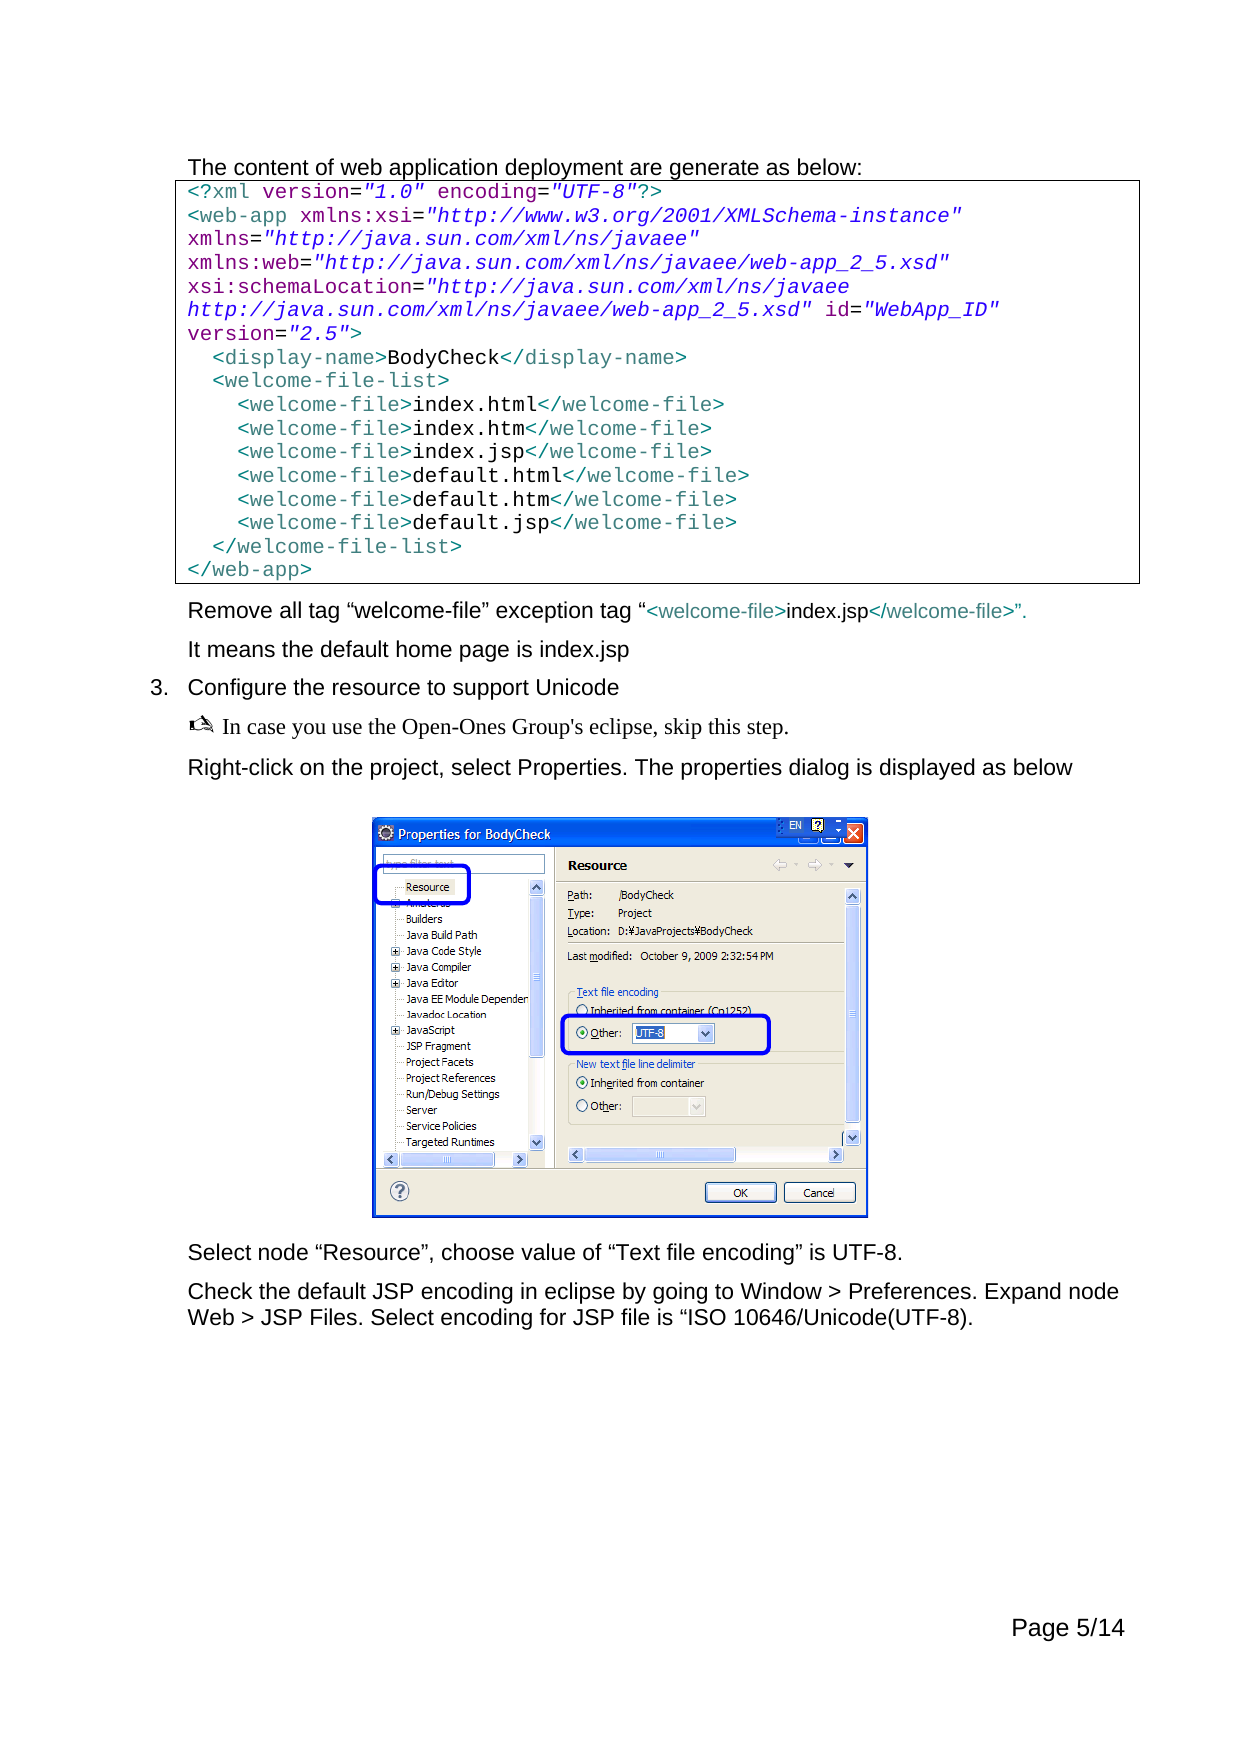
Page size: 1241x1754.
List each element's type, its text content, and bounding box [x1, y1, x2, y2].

text Right-click on the project, select Properties. The properties dialog is displayed as below [187, 753, 1128, 780]
text Select node “Resource”, choose value of “Text file encoding” is UTF-8. [187, 1239, 1128, 1265]
text The content of web application deployment are generate as below: [187, 154, 1128, 180]
picture [378, 868, 466, 901]
table_header <?xml version="1.0" encoding="UTF-8"?> <web-app xmlns:xsi="http://www.w3.org/2001/XMLSchema-instance" xmlns="http://java.sun.com/xml/ns/javaee" xmlns:web="http://java.sun.com/xml/ns/javaee/web-app_2_5.xsd" xsi:schemaLocation="http://java.sun.com/xml/ns/javaee http://java.sun.com/xml/ns/javaee/web-app_2_5.xsd" id="WebApp_ID" version="2.5"> <display-name>BodyCheck</display-name> <welcome-file-list> <welcome-file>index.html</welcome-file> <welcome-file>index.htm</welcome-file> <welcome-file>index.jsp</welcome-file> <welcome-file>default.html</welcome-file> <welcome-file>default.htm</welcome-file> <welcome-file>default.jsp</welcome-file> </welcome-file-list> </web-app> [176, 181, 1139, 583]
text  In case you use the Open-Ones Group's eclipse, skip this step. [187, 713, 1128, 741]
subtitle Configure the resource to support Unicode [150, 674, 1128, 701]
text It means the default home page is index.jsp [187, 636, 1128, 662]
picture [372, 817, 869, 1218]
text Remove all tag “welcome-file” exception tag “<welcome-file>index.jsp</welcome-file>”. [187, 597, 1128, 623]
text Check the default JSP encoding in eclipse by going to Window > Preferences. Expand node Web > JSP Files. Select encoding for JSP file is “ISO 10646/Unicode(UTF-8). [187, 1278, 1128, 1331]
